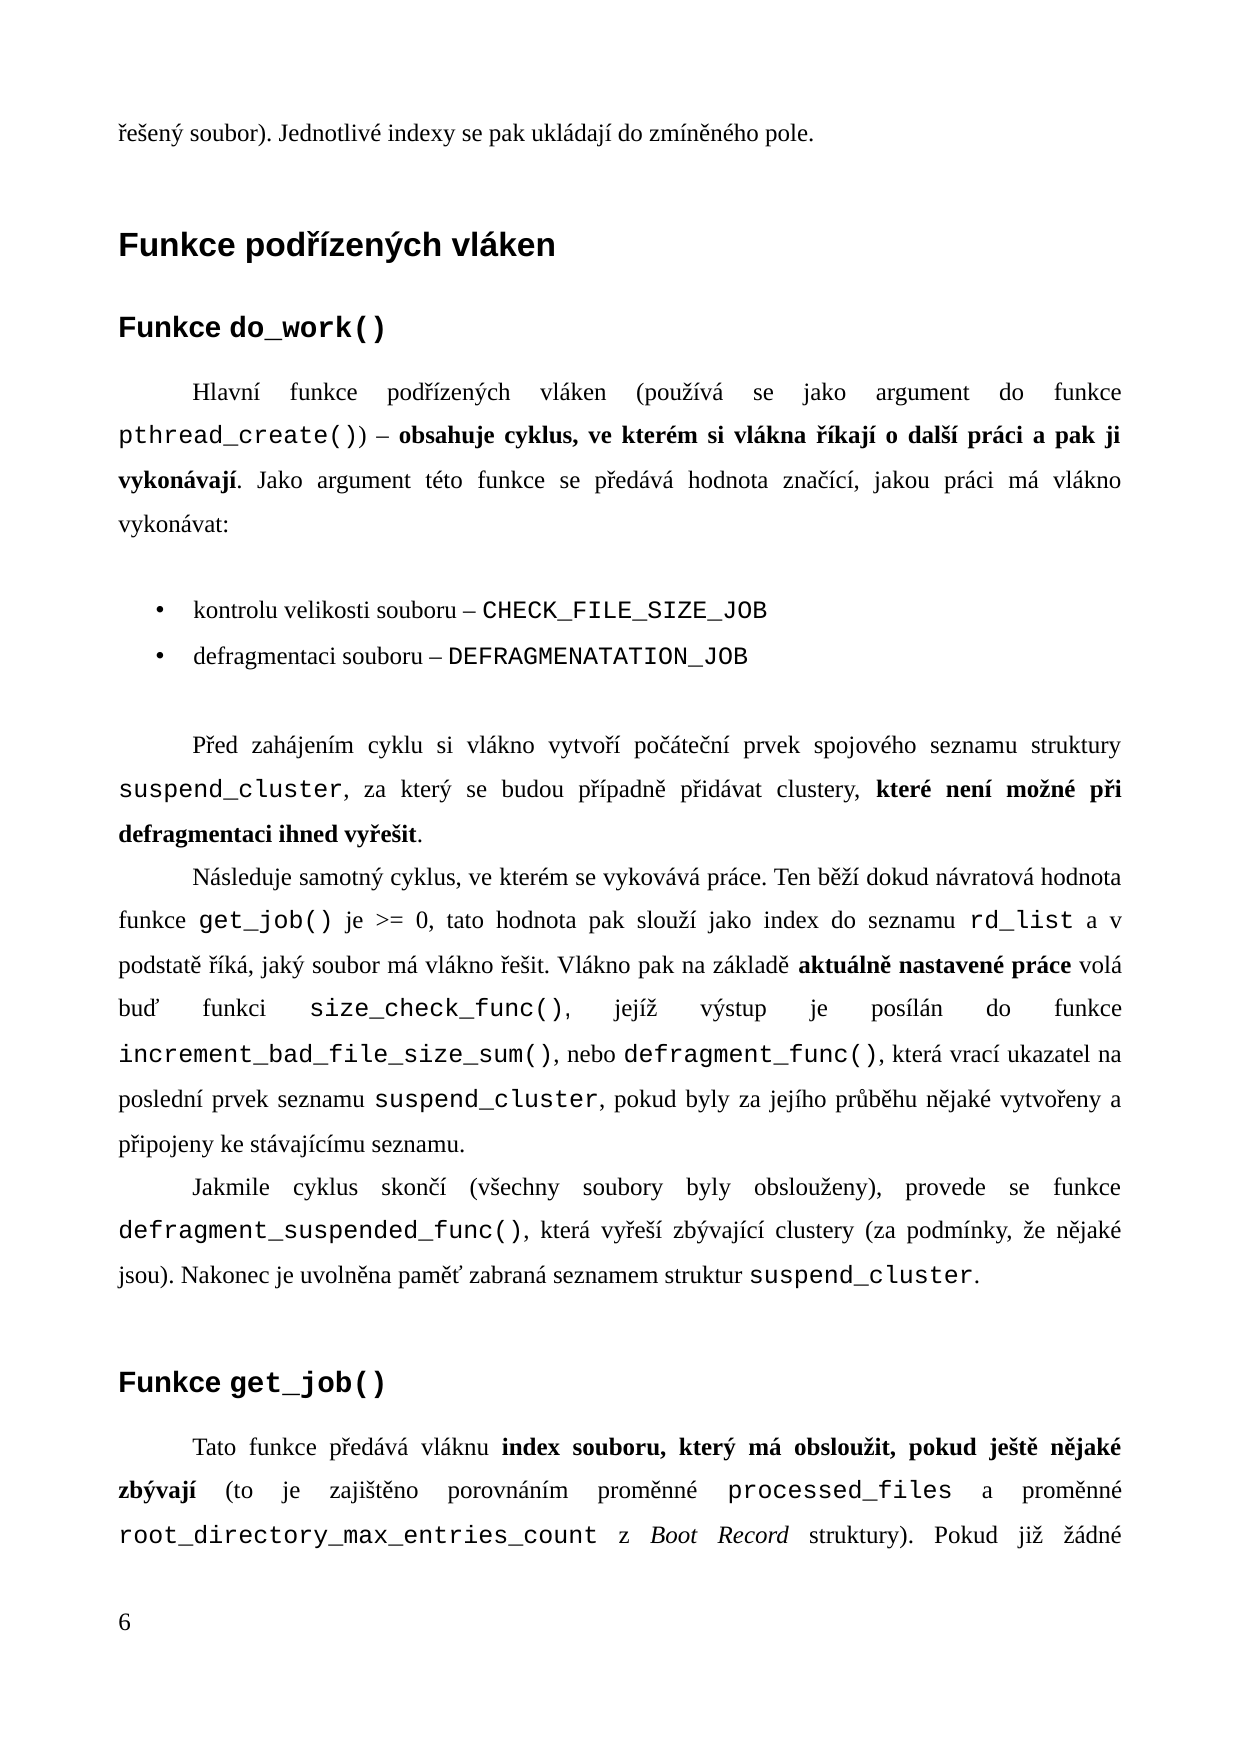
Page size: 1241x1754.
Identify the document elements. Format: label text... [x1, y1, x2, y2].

text řešený soubor). Jednotlivé indexy se pak ukládají do zmíněného pole. [118, 118, 1122, 147]
subtitle Funkce podřízených vláken [118, 225, 1122, 264]
subtitle Funkce do_work() [118, 310, 1122, 347]
text Následuje samotný cyklus, ve kterém se vykovává práce. Ten běží dokud návratová hodnota funkce get_job() je >= 0, tato hodnota pak slouží jako index do seznamu rd_list a v podstatě říká, jaký soubor má vlákno řešit. Vlákno pak na základě aktuálně nastavené práce volá buď funkci size_check_func(), jejíž výstup je posílán do funkce increment_bad_file_size_sum(), nebo defragment_func(), která vrací ukazatel na poslední prvek seznamu suspend_cluster, pokud byly za jejího průběhu nějaké vytvořeny a připojeny ke stávajícímu seznamu. [118, 862, 1122, 1158]
text Jakmile cyklus skončí (všechny soubory byly obslouženy), provede se funkce defragment_suspended_func(), která vyřeší zbývající clustery (za podmínky, že nějaké jsou). Nakonec je uvolněna paměť zabraná seznamem struktur suspend_cluster. [118, 1172, 1122, 1291]
text Hlavní funkce podřízených vláken (používá se jako argument do funkce pthread_create()) – obsahuje cyklus, ve kterém si vlákna říkají o další práci a pak ji vykonávají. Jako argument této funkce se předává hodnota značící, jakou práci má vlákno vykonávat: [118, 377, 1122, 537]
subtitle Funkce get_job() [118, 1364, 1122, 1401]
text Před zahájením cyklu si vlákno vytvoří počáteční prvek spojového seznamu struktury suspend_cluster, za který se budou případně přidávat clustery, které není možné při defragmentaci ihned vyřešit. [118, 731, 1122, 848]
list defragmentaci souboru – DEFRAGMENATATION_JOB [156, 641, 1122, 672]
list kontrolu velikosti souboru – CHECK_FILE_SIZE_JOB [156, 595, 1122, 626]
text Tato funkce předává vláknu index souboru, který má obsloužit, pokud ještě nějaké zbývají (to je zajištěno porovnáním proměnné processed_files a proměnné root_directory_max_entries_count z Boot Record struktury). Pokud již žádné [118, 1432, 1122, 1551]
